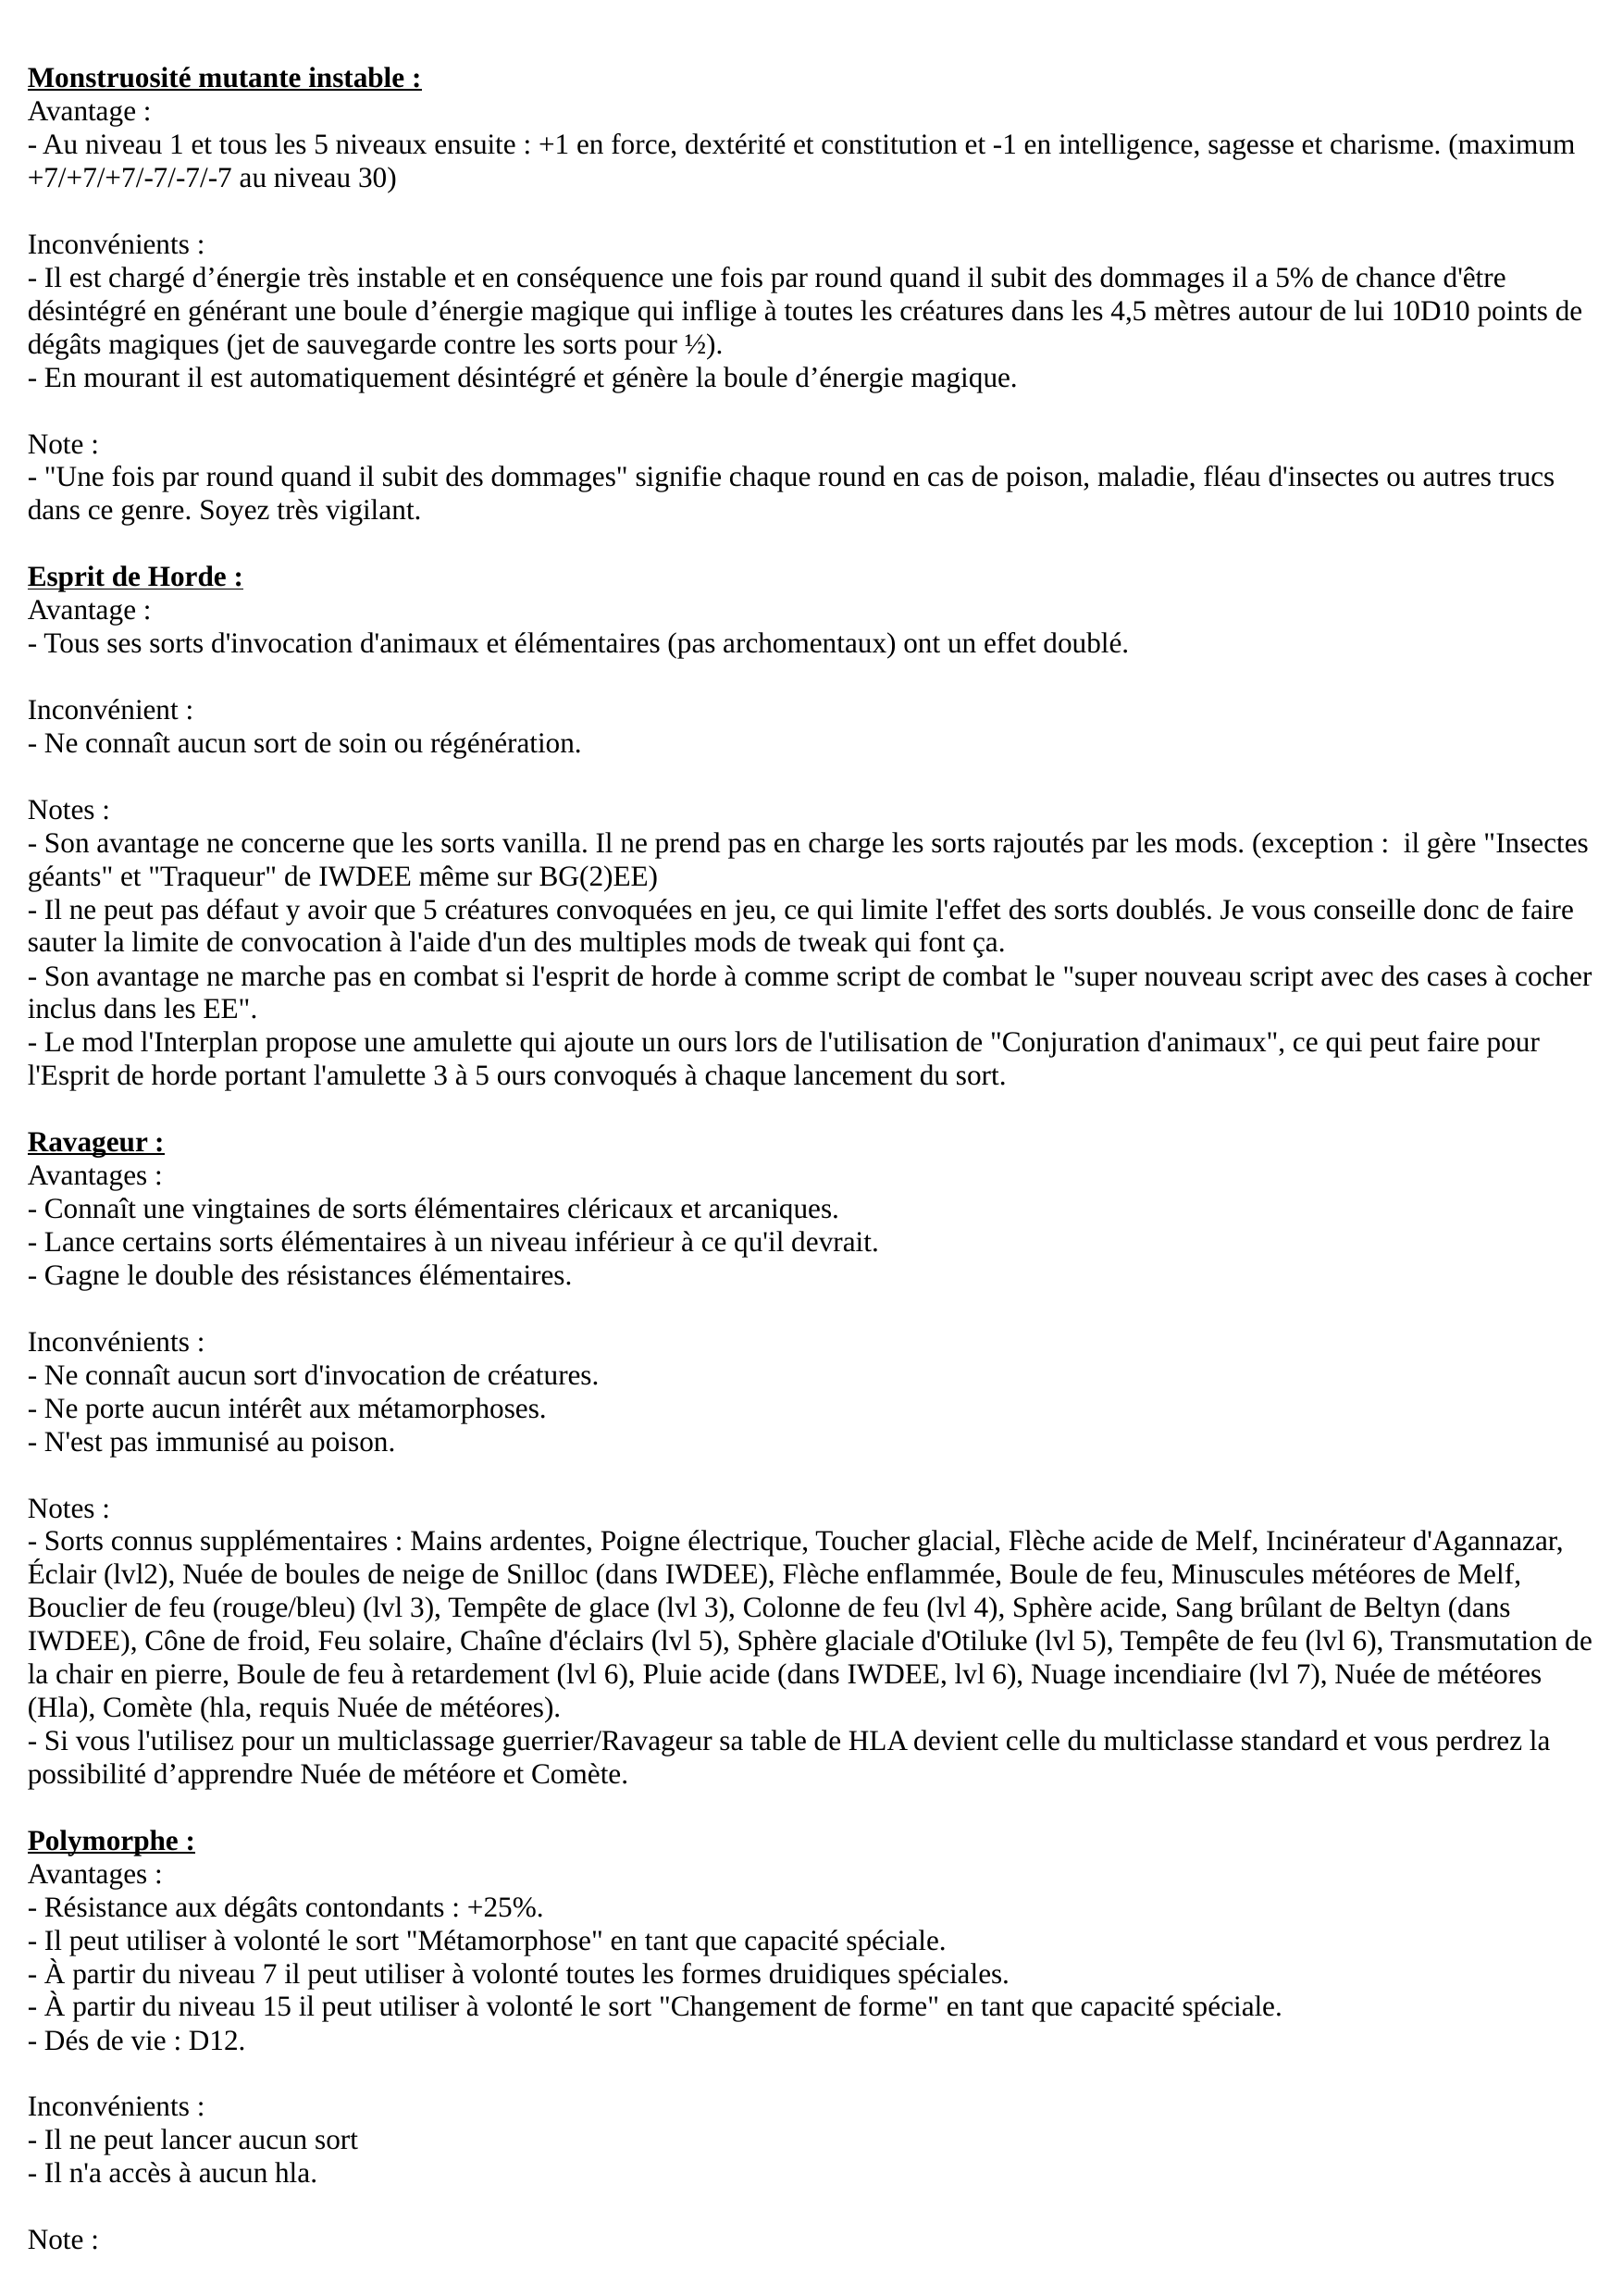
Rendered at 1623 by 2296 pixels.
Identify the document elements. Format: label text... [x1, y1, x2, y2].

text - À partir du niveau 7 il peut utiliser à volonté toutes les formes druidiques spéciales. [27, 1956, 1595, 1990]
text Inconvénients : [27, 1324, 1595, 1358]
text - Ne connaît aucun sort de soin ou régénération. [27, 726, 1595, 759]
text Inconvénients : [27, 2090, 1595, 2122]
text - Il est chargé d’énergie très instable et en conséquence une fois par round quand il subit des dommages il a 5% de chance d'être désintégré en générant une boule d’énergie magique qui inflige à toutes les créatures dans les 4,5 mètres autour de lui 10D10 points de dégâts magiques (jet de sauvegarde contre les sorts pour ½). [27, 260, 1595, 360]
text - Connaît une vingtaines de sorts élémentaires cléricaux et arcaniques. [27, 1191, 1595, 1224]
text Notes : [27, 792, 1595, 825]
text Avantages : [27, 1158, 1595, 1191]
text - À partir du niveau 15 il peut utiliser à volonté le sort "Changement de forme" en tant que capacité spéciale. [27, 1990, 1595, 2023]
text Ravageur : [27, 1124, 1595, 1158]
text - Il peut utiliser à volonté le sort "Métamorphose" en tant que capacité spéciale. [27, 1923, 1595, 1956]
text - Lance certains sorts élémentaires à un niveau inférieur à ce qu'il devrait. [27, 1224, 1595, 1258]
text - Au niveau 1 et tous les 5 niveaux ensuite : +1 en force, dextérité et constitution et -1 en intelligence, sagesse et charisme. (maximum +7/+7/+7/-7/-7/-7 au niveau 30) [27, 127, 1595, 193]
text Note : [27, 427, 1595, 460]
text - Si vous l'utilisez pour un multiclassage guerrier/Ravageur sa table de HLA devient celle du multiclasse standard et vous perdrez la possibilité d’apprendre Nuée de météore et Comète. [27, 1723, 1595, 1790]
text Inconvénient : [27, 692, 1595, 726]
text - Ne porte aucun intérêt aux métamorphoses. [27, 1391, 1595, 1424]
text - Il ne peut lancer aucun sort [27, 2122, 1595, 2155]
text - En mourant il est automatiquement désintégré et génère la boule d’énergie magique. [27, 360, 1595, 393]
text - Tous ses sorts d'invocation d'animaux et élémentaires (pas archomentaux) ont un effet doublé. [27, 626, 1595, 659]
text - Son avantage ne marche pas en combat si l'esprit de horde à comme script de combat le "super nouveau script avec des cases à cocher inclus dans les EE". [27, 959, 1595, 1025]
text Note : [27, 2222, 1595, 2255]
text Avantage : [27, 592, 1595, 626]
text - Ne connaît aucun sort d'invocation de créatures. [27, 1358, 1595, 1391]
text - Résistance aux dégâts contondants : +25%. [27, 1890, 1595, 1923]
text - Gagne le double des résistances élémentaires. [27, 1258, 1595, 1291]
text Avantages : [27, 1856, 1595, 1890]
text Avantage : [27, 93, 1595, 127]
text - Le mod l'Interplan propose une amulette qui ajoute un ours lors de l'utilisation de "Conjuration d'animaux", ce qui peut faire pour l'Esprit de horde portant l'amulette 3 à 5 ours convoqués à chaque lancement du sort. [27, 1025, 1595, 1091]
text - N'est pas immunisé au poison. [27, 1424, 1595, 1458]
text Polymorphe : [27, 1823, 1595, 1856]
text - Il ne peut pas défaut y avoir que 5 créatures convoquées en jeu, ce qui limite l'effet des sorts doublés. Je vous conseille donc de faire sauter la limite de convocation à l'aide d'un des multiples mods de tweak qui font ça. [27, 892, 1595, 959]
text Notes : - Sorts connus supplémentaires : Mains ardentes, Poigne électrique, Toucher glacial, Flèche acide de Melf, Incinérateur d'Agannazar, Éclair (lvl2), Nuée de boules de neige de Snilloc (dans IWDEE), Flèche enflammée, Boule de feu, Minuscules météores de Melf, Bouclier de feu (rouge/bleu) (lvl 3), Tempête de glace (lvl 3), Colonne de feu (lvl 4), Sphère acide, Sang brûlant de Beltyn (dans IWDEE), Cône de froid, Feu solaire, Chaîne d'éclairs (lvl 5), Sphère glaciale d'Otiluke (lvl 5), Tempête de feu (lvl 6), Transmutation de la chair en pierre, Boule de feu à retardement (lvl 6), Pluie acide (dans IWDEE, lvl 6), Nuage incendiaire (lvl 7), Nuée de météores (Hla), Comète (hla, requis Nuée de météores). [27, 1491, 1595, 1723]
text Inconvénients : [27, 227, 1595, 260]
text Esprit de Horde : [27, 559, 1595, 592]
text - Son avantage ne concerne que les sorts vanilla. Il ne prend pas en charge les sorts rajoutés par les mods. (exception : il gère "Insectes géants" et "Traqueur" de IWDEE même sur BG(2)EE) [27, 825, 1595, 892]
text - Dés de vie : D12. [27, 2023, 1595, 2056]
text Monstruosité mutante instable : [27, 60, 1595, 93]
text - Il n'a accès à aucun hla. [27, 2155, 1595, 2189]
text - "Une fois par round quand il subit des dommages" signifie chaque round en cas de poison, maladie, fléau d'insectes ou autres trucs dans ce genre. Soyez très vigilant. [27, 460, 1595, 526]
